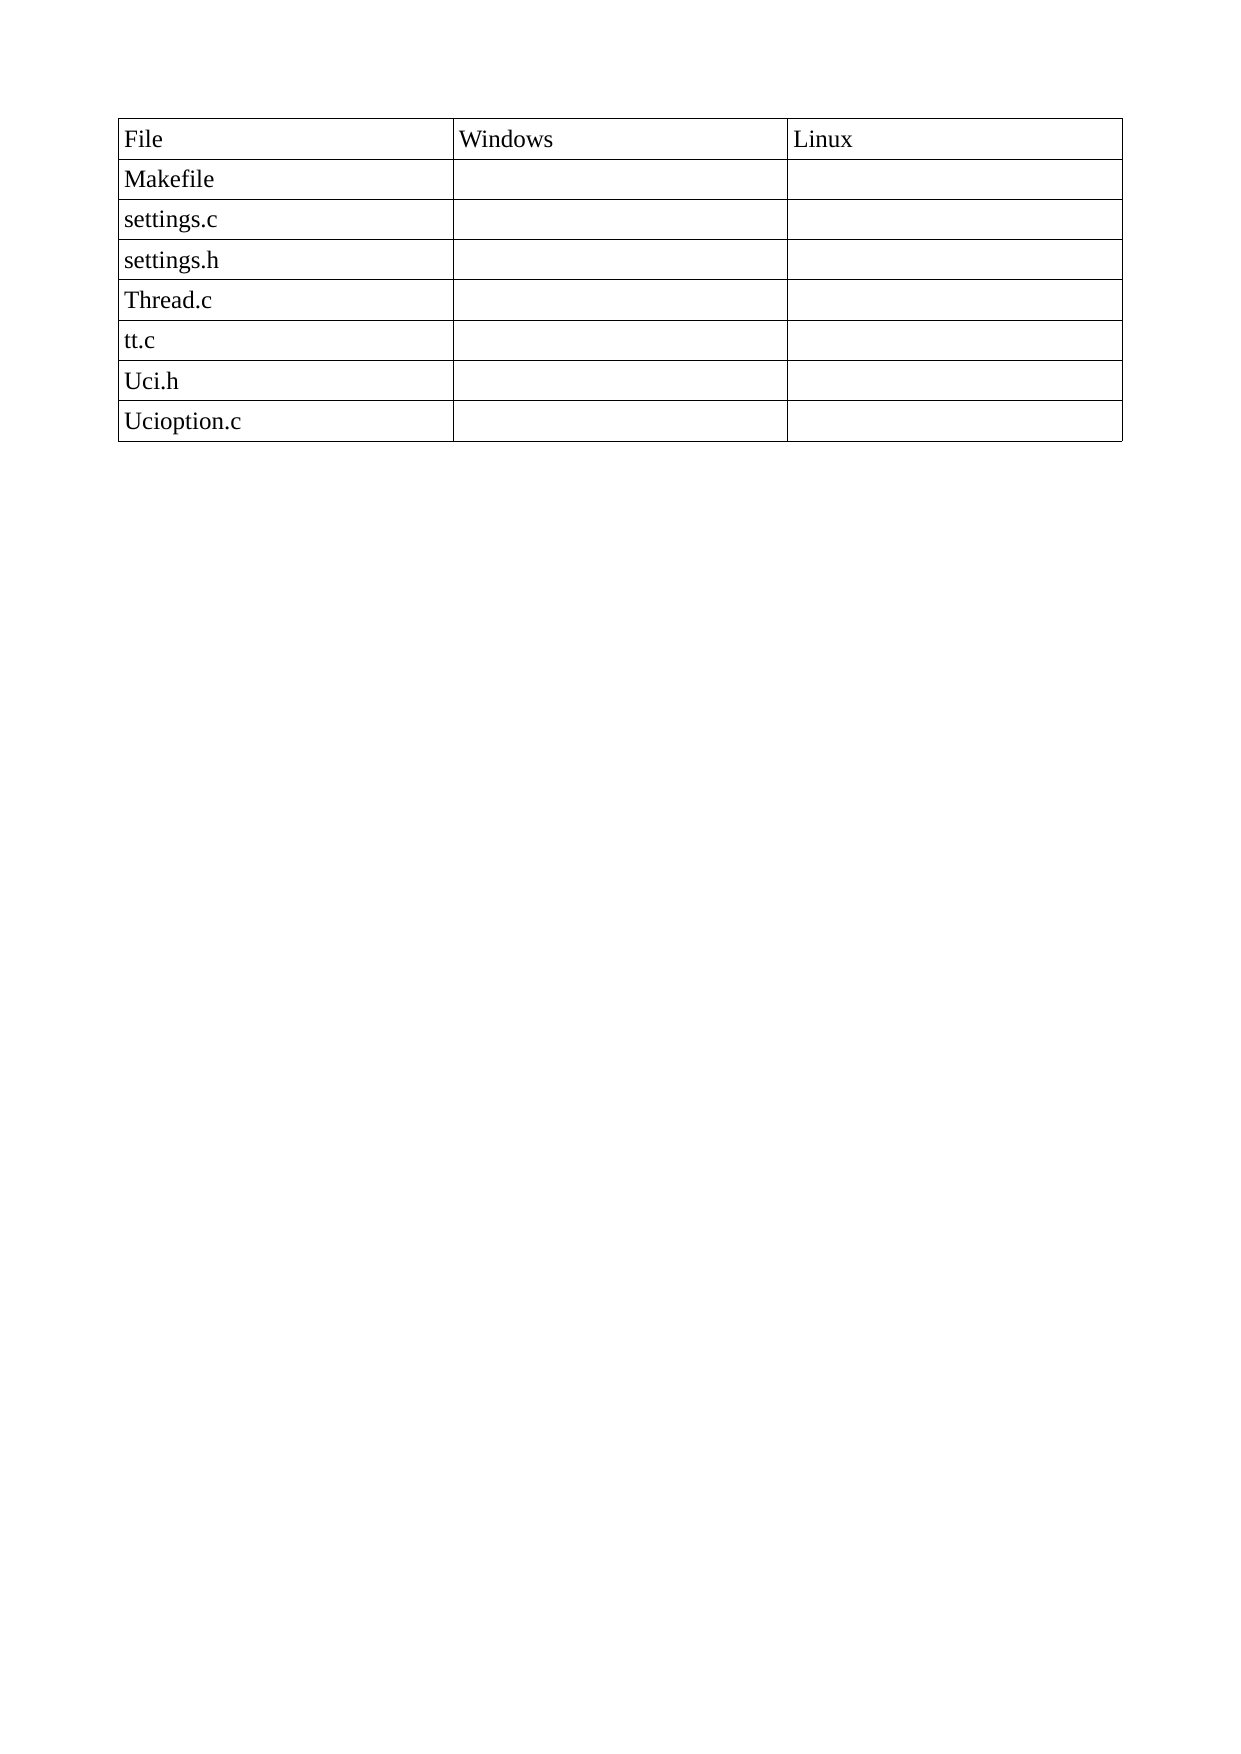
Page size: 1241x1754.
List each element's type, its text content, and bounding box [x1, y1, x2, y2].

table_header Windows [454, 119, 787, 158]
table_cell [788, 321, 1122, 360]
table_cell [454, 401, 787, 441]
table_cell [788, 240, 1122, 279]
table_cell [454, 240, 787, 279]
table_cell Uci.h [119, 361, 453, 400]
table_cell [788, 200, 1122, 239]
table_cell [454, 280, 787, 320]
table_cell [788, 160, 1122, 199]
table_cell [788, 280, 1122, 320]
table_cell [454, 361, 787, 400]
table_cell Ucioption.c [119, 401, 453, 441]
table_cell Thread.c [119, 280, 453, 320]
table_cell settings.h [119, 240, 453, 279]
table_cell [454, 160, 787, 199]
table_cell [454, 200, 787, 239]
table_cell [454, 321, 787, 360]
table_cell [788, 361, 1122, 400]
table_header Linux [788, 119, 1122, 158]
table_header File [119, 119, 453, 158]
table_cell [788, 401, 1122, 441]
table_cell tt.c [119, 321, 453, 360]
table_cell settings.c [119, 200, 453, 239]
table_cell Makefile [119, 160, 453, 199]
